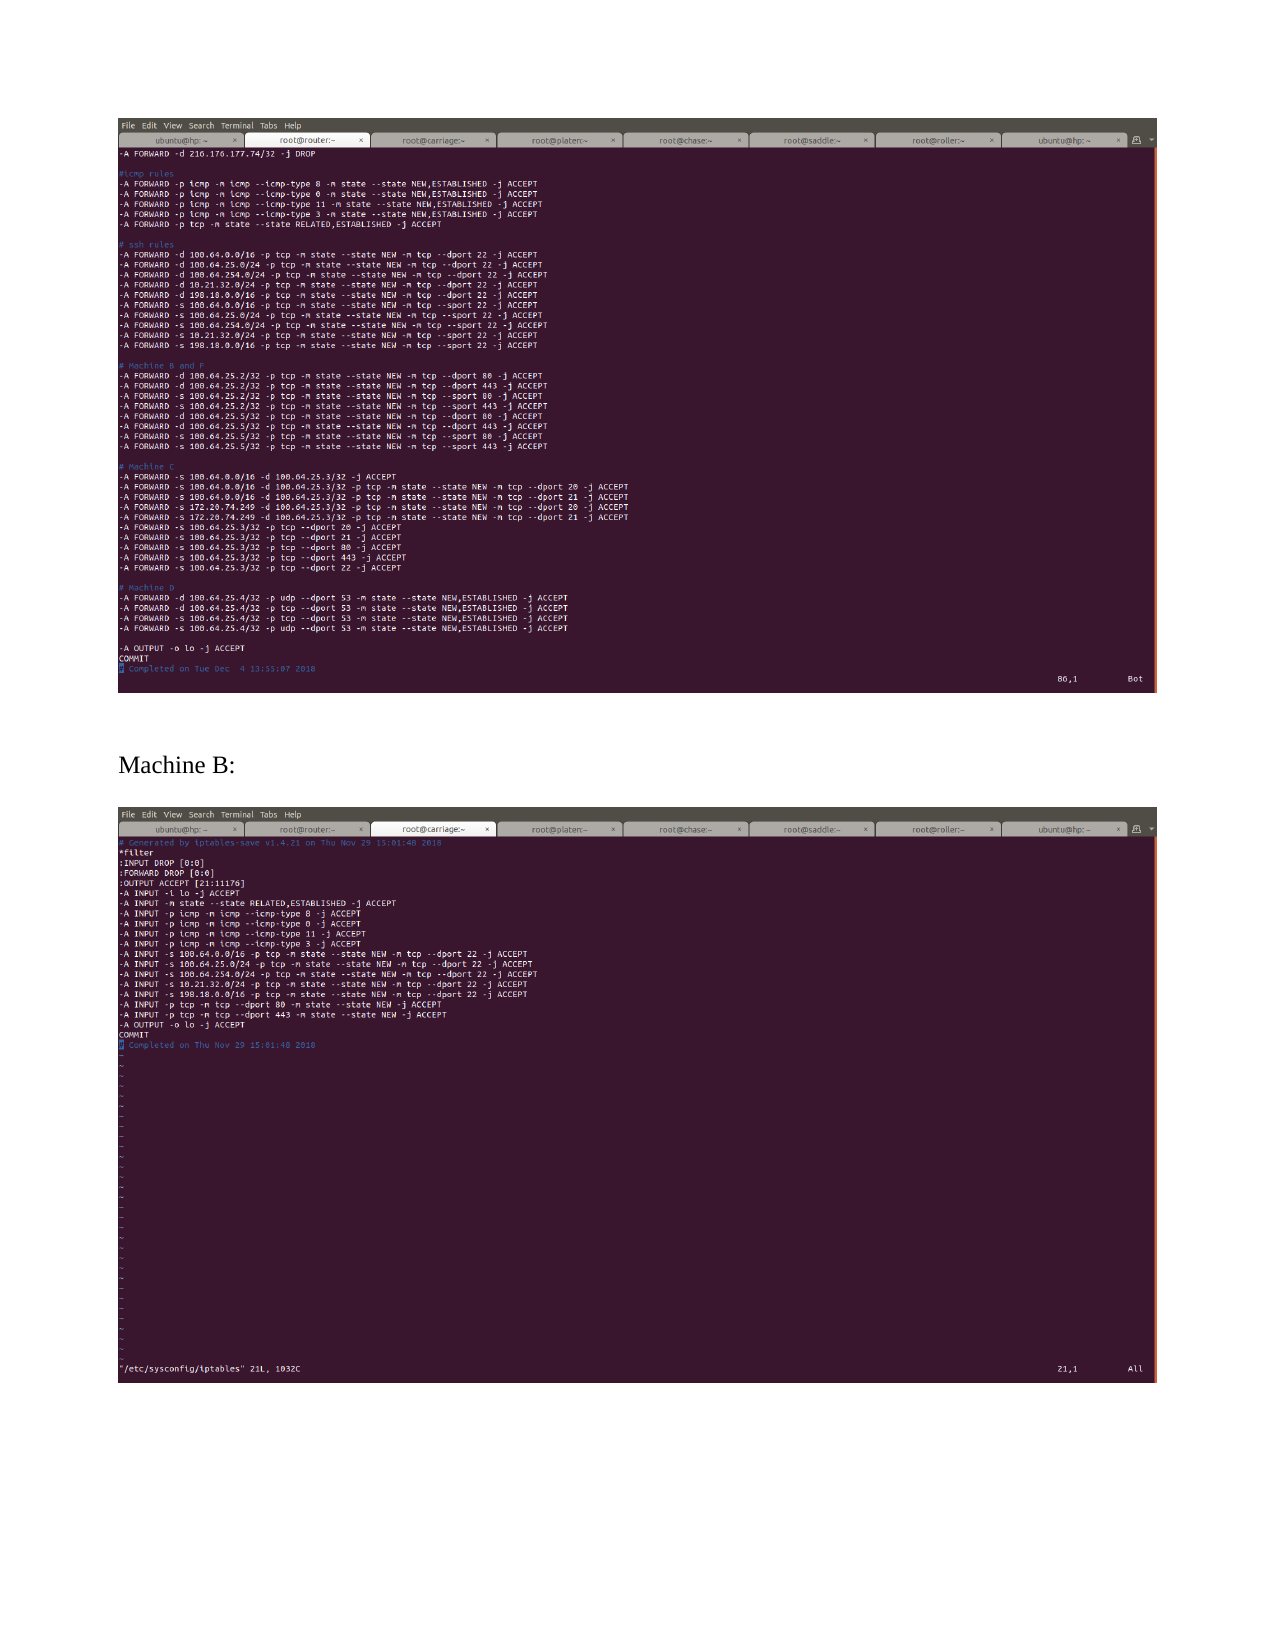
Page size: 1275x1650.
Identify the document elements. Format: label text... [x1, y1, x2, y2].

text Machine B: [118, 750, 1157, 779]
picture [118, 118, 1157, 693]
picture [118, 807, 1157, 1383]
